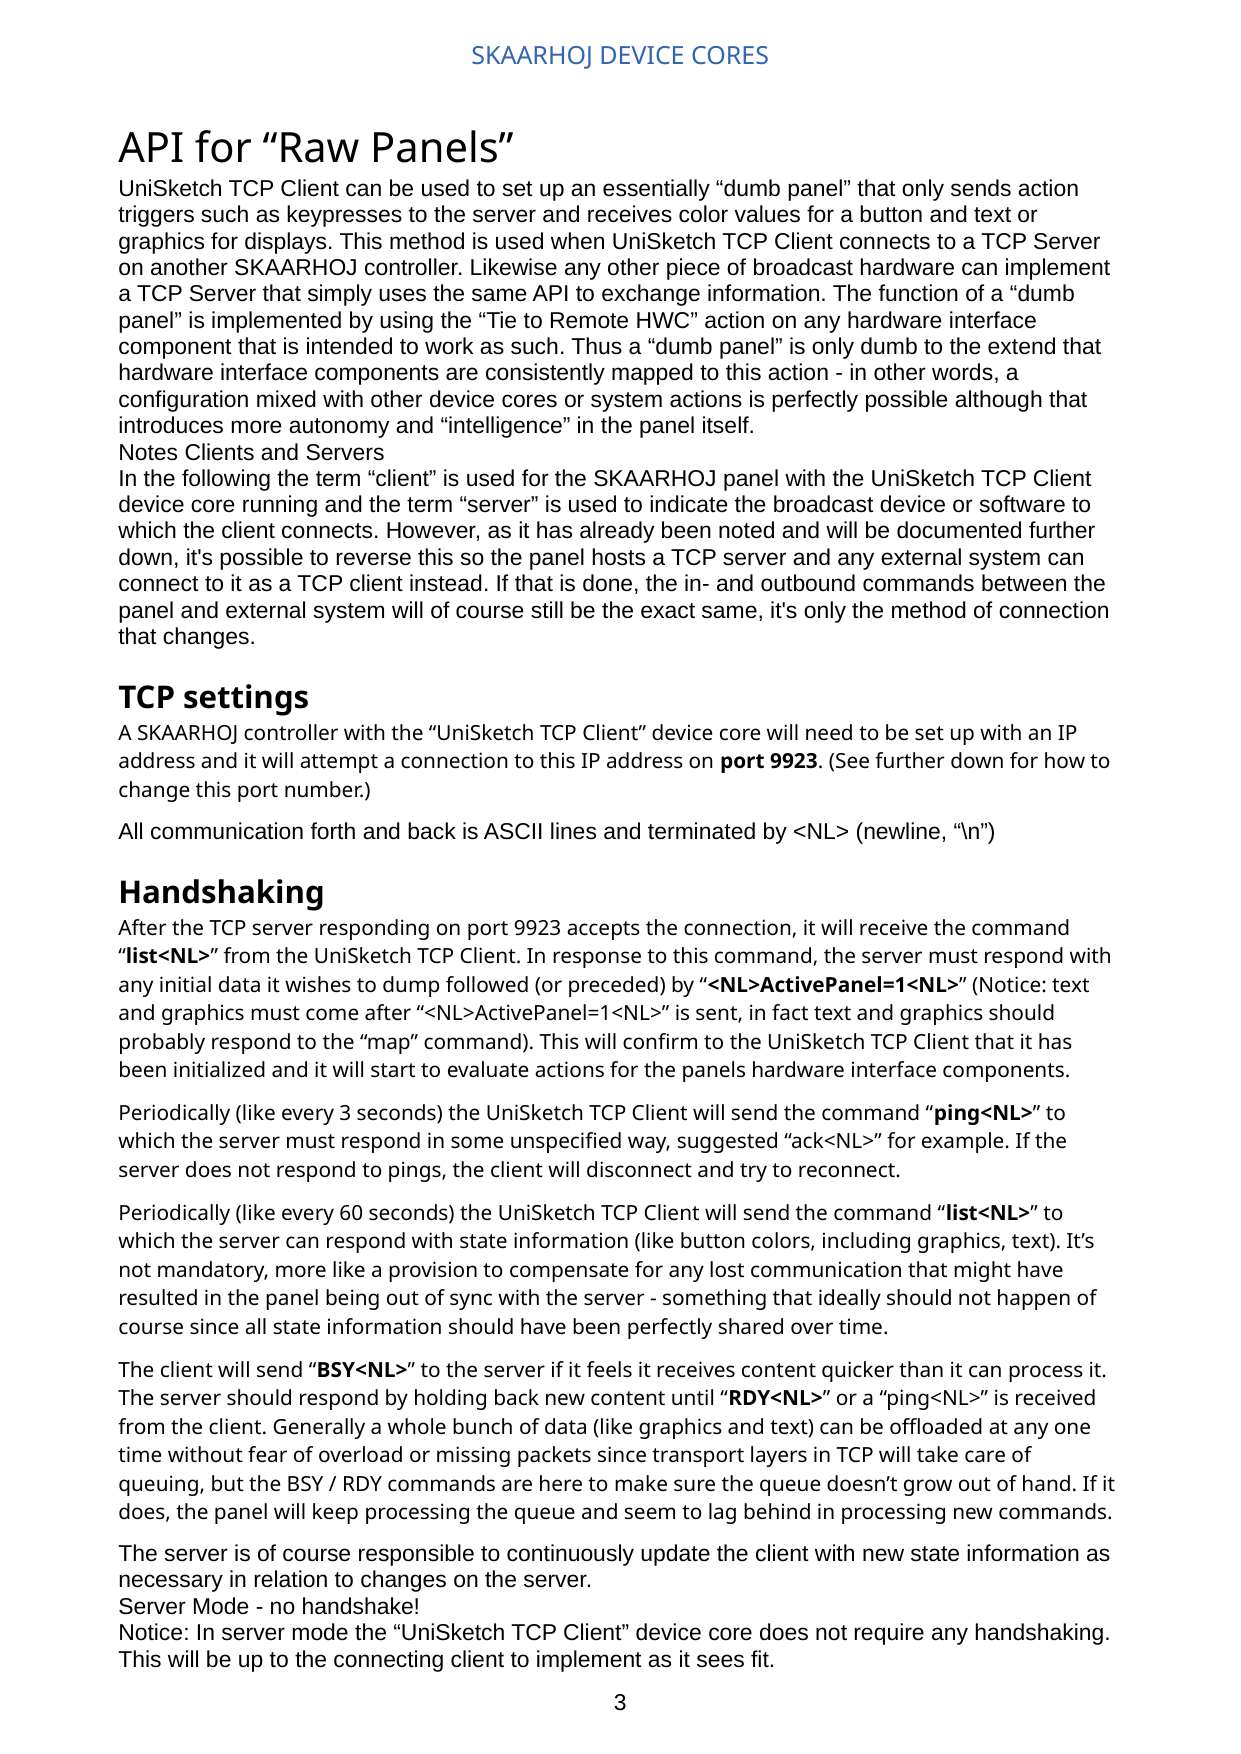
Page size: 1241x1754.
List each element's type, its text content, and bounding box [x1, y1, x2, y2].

subtitle Handshaking [118, 871, 1122, 913]
text Periodically (like every 3 seconds) the UniSketch TCP Client will send the command “ping<NL>” to which the server must respond in some unspecified way, suggested “ack<NL>” for example. If the server does not respond to pings, the client will disconnect and try to reconnect. [118, 1098, 1122, 1183]
text API for “Raw Panels” [118, 118, 1122, 175]
text All communication forth and back is ASCII lines and terminated by <NL> (newline, “\n”) [118, 818, 1122, 844]
text After the TCP server responding on port 9923 accepts the connection, it will receive the command “list<NL>” from the UniSketch TCP Client. In response to this command, the server must respond with any initial data it wishes to dump followed (or preceded) by “<NL>ActivePanel=1<NL>” (Notice: text and graphics must come after “<NL>ActivePanel=1<NL>” is sent, in fact text and graphics should probably respond to the “map” command). This will confirm to the UniSketch TCP Client that it has been initialized and it will start to evaluate actions for the panels hardware interface components. [118, 913, 1122, 1084]
text Notice: In server mode the “UniSketch TCP Client” device core does not require any handshaking. This will be up to the connecting client to implement as it sees fit. [118, 1619, 1122, 1672]
text Notes Clients and Servers [118, 438, 1122, 465]
text UniSketch TCP Client can be used to set up an essentially “dumb panel” that only sends action triggers such as keypresses to the server and receives color values for a button and text or graphics for displays. This method is used when UniSketch TCP Client connects to a TCP Server on another SKAARHOJ controller. Likewise any other piece of broadcast hardware can implement a TCP Server that simply uses the same API to exchange information. The function of a “dumb panel” is implemented by using the “Tie to Remote HWC” action on any hardware interface component that is intended to work as such. Thus a “dumb panel” is only dumb to the extend that hardware interface components are consistently mapped to this action - in other words, a configuration mixed with other device cores or system actions is perfectly possible although that introduces more autonomy and “intelligence” in the panel itself. [118, 175, 1122, 438]
text The client will send “BSY<NL>” to the server if it feels it receives content quicker than it can process it. The server should respond by holding back new content until “RDY<NL>” or a “ping<NL>” is received from the client. Generally a whole bunch of data (like graphics and text) can be offloaded at any one time without fear of overload or missing packets since transport layers in TCP will take care of queuing, but the BSY / RDY commands are here to make sure the queue doesn’t grow out of hand. If it does, the panel will keep processing the queue and seem to lag behind in processing new commands. [118, 1355, 1122, 1526]
text In the following the term “client” is used for the SKAARHOJ panel with the UniSketch TCP Client device core running and the term “server” is used to indicate the broadcast device or software to which the client connects. However, as it has already been noted and will be documented further down, it's possible to reverse this so the panel hosts a TCP server and any external system can connect to it as a TCP client instead. If that is done, the in- and outbound commands between the panel and external system will of course still be the exact same, it's only the method of connection that changes. [118, 465, 1122, 649]
text Server Mode - no handshake! [118, 1593, 1122, 1619]
text A SKAARHOJ controller with the “UniSketch TCP Client” device core will need to be set up with an IP address and it will attempt a connection to this IP address on port 9923. (See further down for how to change this port number.) [118, 718, 1122, 803]
text Periodically (like every 60 seconds) the UniSketch TCP Client will send the command “list<NL>” to which the server can respond with state information (like button colors, including graphics, text). It’s not mandatory, more like a provision to compensate for any lost communication that might have resulted in the panel being out of sync with the server - something that ideally should not happen of course since all state information should have been perfectly shared over time. [118, 1198, 1122, 1340]
text The server is of course responsible to continuously update the client with new state information as necessary in relation to changes on the server. [118, 1540, 1122, 1593]
subtitle TCP settings [118, 676, 1122, 718]
